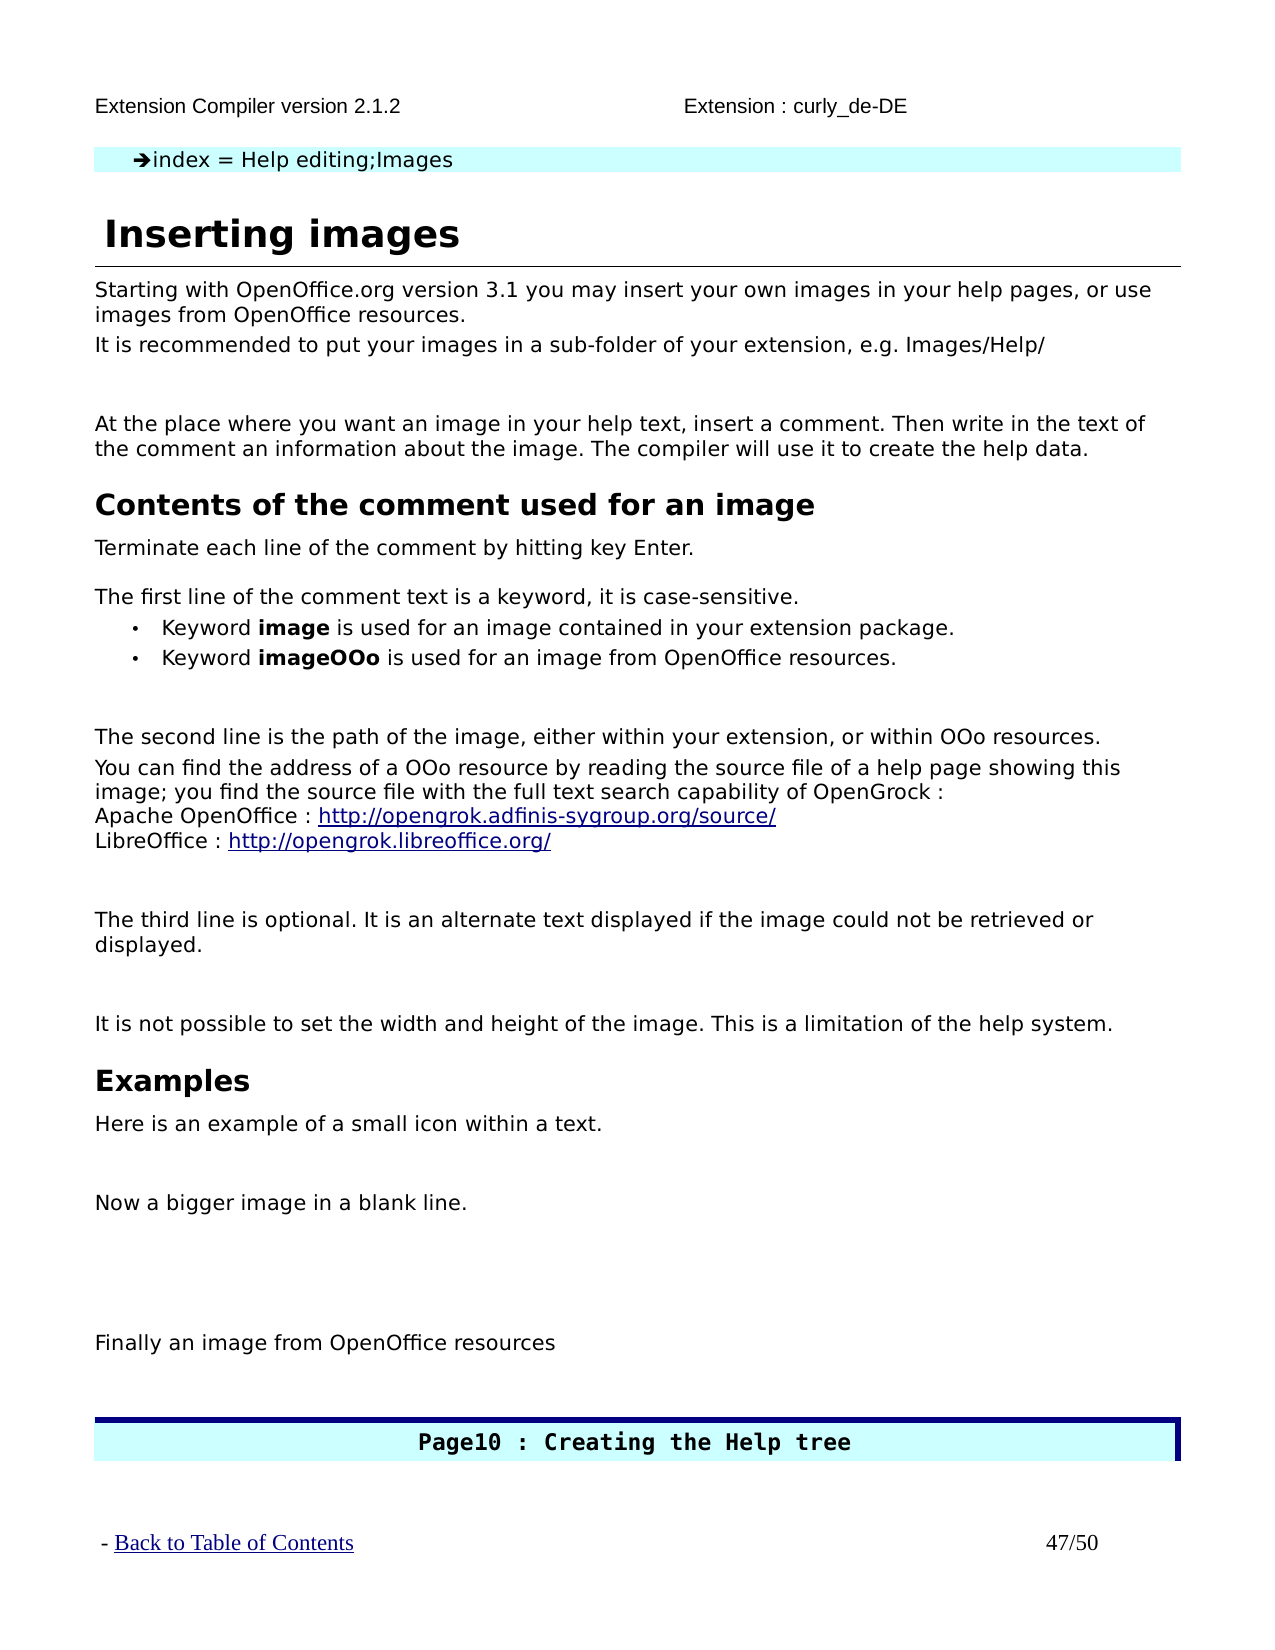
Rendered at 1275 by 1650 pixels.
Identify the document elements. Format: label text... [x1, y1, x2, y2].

text Finally an image from OpenOffice resources [94, 1282, 1181, 1355]
text The third line is optional. It is an alternate text displayed if the image could not be retrieved or displayed. [94, 859, 1181, 957]
text Contents of the comment used for an image [94, 489, 1181, 523]
text Terminate each line of the comment by hitting key Enter. The first line of the comment text is a keyword, it is case-sensitive. [94, 536, 1181, 610]
text Now a bigger image in a blank line. [94, 1142, 1181, 1215]
list index = Help editing;Images [94, 147, 1181, 172]
text At the place where you want an image in your help text, insert a comment. Then write in the text of the comment an information about the image. The compiler will use it to create the help data. [94, 363, 1181, 461]
text The second line is the path of the image, either within your extension, or within OOo resources. [94, 676, 1181, 750]
list Keyword imageOOo is used for an image from OpenOffice resources. [132, 646, 1181, 670]
text Starting with OpenOffice.org version 3.1 you may insert your own images in your help pages, or use images from OpenOffice resources. [94, 278, 1181, 327]
text Page10 : Creating the Help tree [94, 1418, 1175, 1461]
text You can find the address of a OOo resource by reading the source file of a help page showing this image; you find the source file with the full text search capability of OpenGrock : Apache OpenOffice : http://opengrok.adfinis-sygroup.org/source/ LibreOffice : http://opengrok.libreoffice.org/ [94, 756, 1181, 853]
text Here is an example of a small icon within a text. [94, 1112, 1181, 1136]
text It is not possible to set the width and height of the image. This is a limitation of the help system. [94, 963, 1181, 1036]
text It is recommended to put your images in a sub-folder of your extension, e.g. Images/Help/ [94, 333, 1181, 357]
text Inserting images [94, 203, 1181, 266]
text Examples [94, 1064, 1181, 1098]
list Keyword image is used for an image contained in your extension package. [132, 616, 1181, 640]
